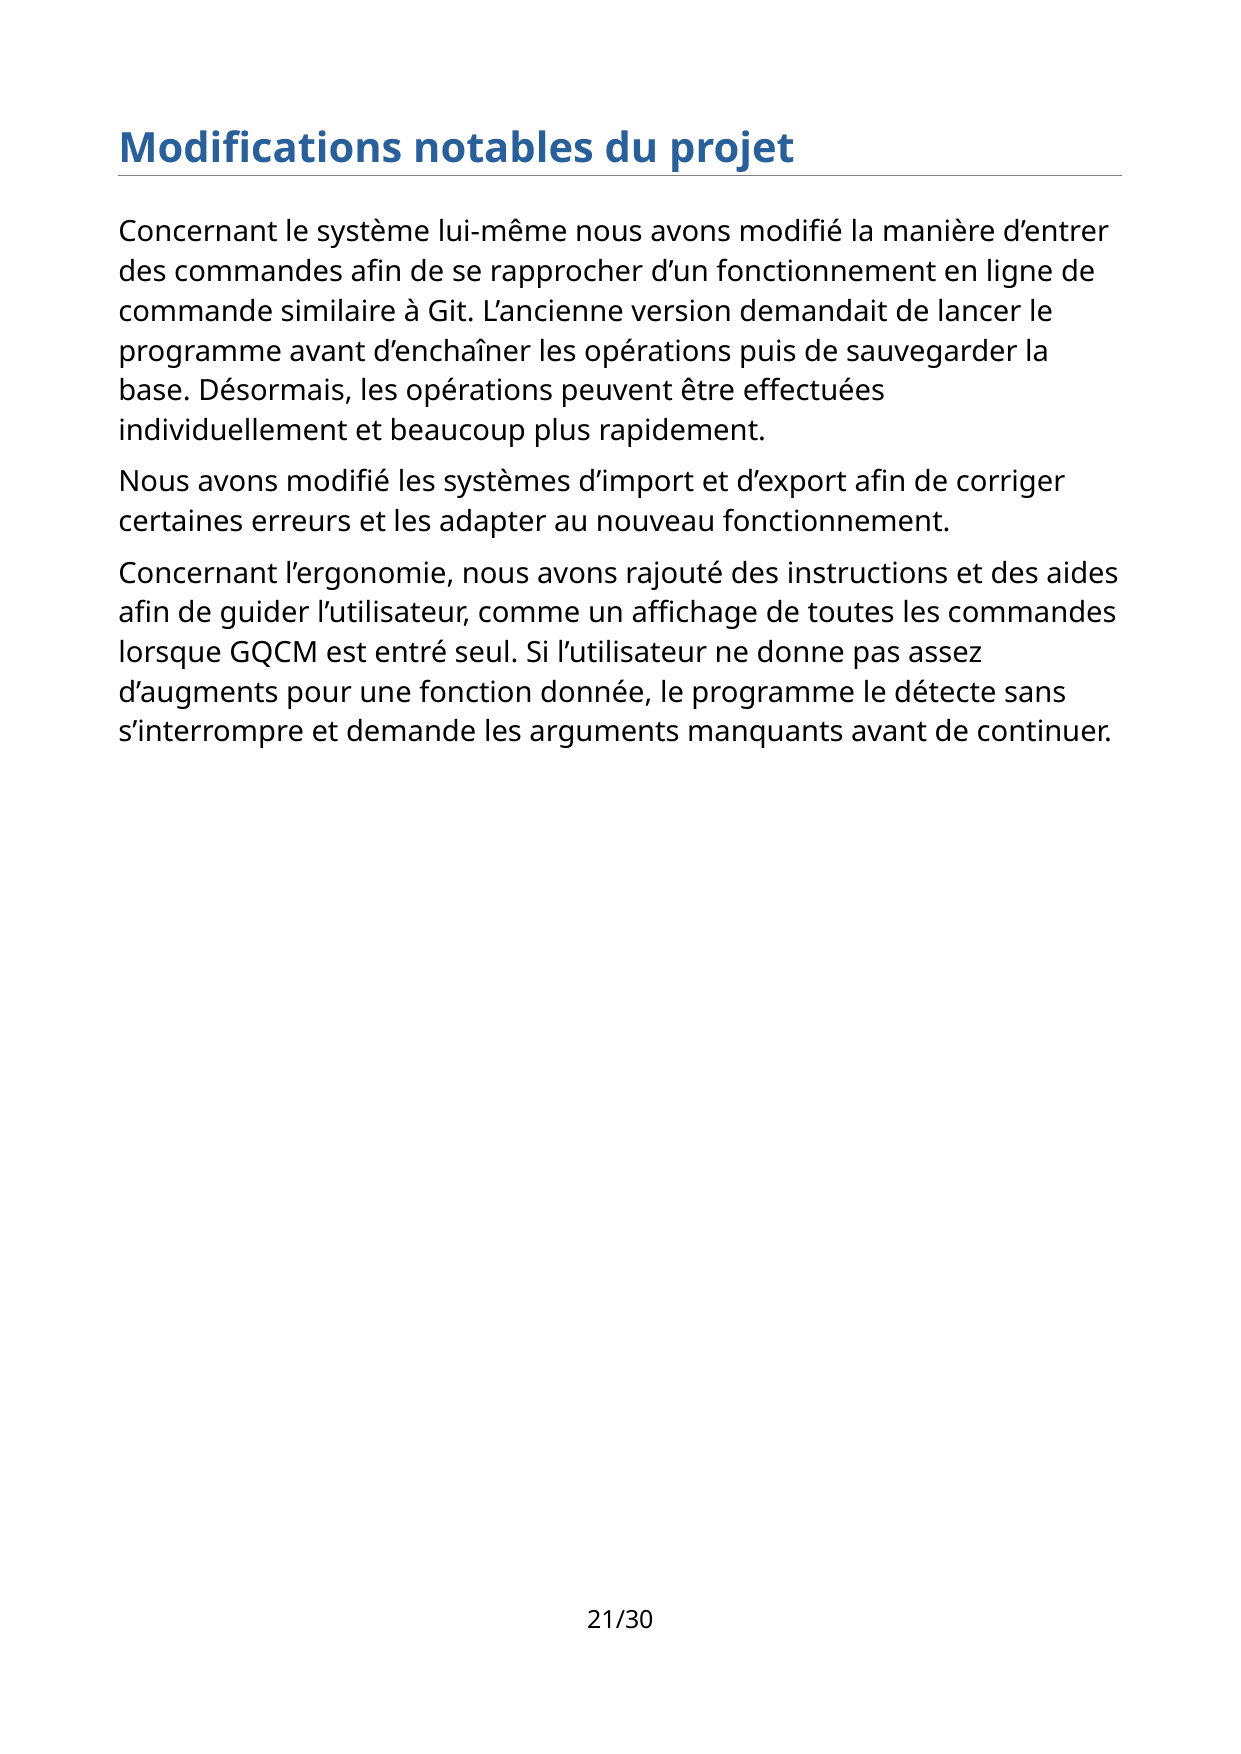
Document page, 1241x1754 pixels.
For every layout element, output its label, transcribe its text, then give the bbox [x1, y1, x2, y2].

text Concernant l’ergonomie, nous avons rajouté des instructions et des aides afin de guider l’utilisateur, comme un affichage de toutes les commandes lorsque GQCM est entré seul. Si l’utilisateur ne donne pas assez d’augments pour une fonction donnée, le programme le détecte sans s’interrompre et demande les arguments manquants avant de continuer. [118, 552, 1122, 750]
text Concernant le système lui-même nous avons modifié la manière d’entrer des commandes afin de se rapprocher d’un fonctionnement en ligne de commande similaire à Git. L’ancienne version demandait de lancer le programme avant d’enchaîner les opérations puis de sauvegarder la base. Désormais, les opérations peuvent être effectuées individuellement et beaucoup plus rapidement. [118, 211, 1122, 449]
text Modifications notables du projet [118, 118, 1122, 175]
text Nous avons modifié les systèmes d’import et d’export afin de corriger certaines erreurs et les adapter au nouveau fonctionnement. [118, 461, 1122, 540]
